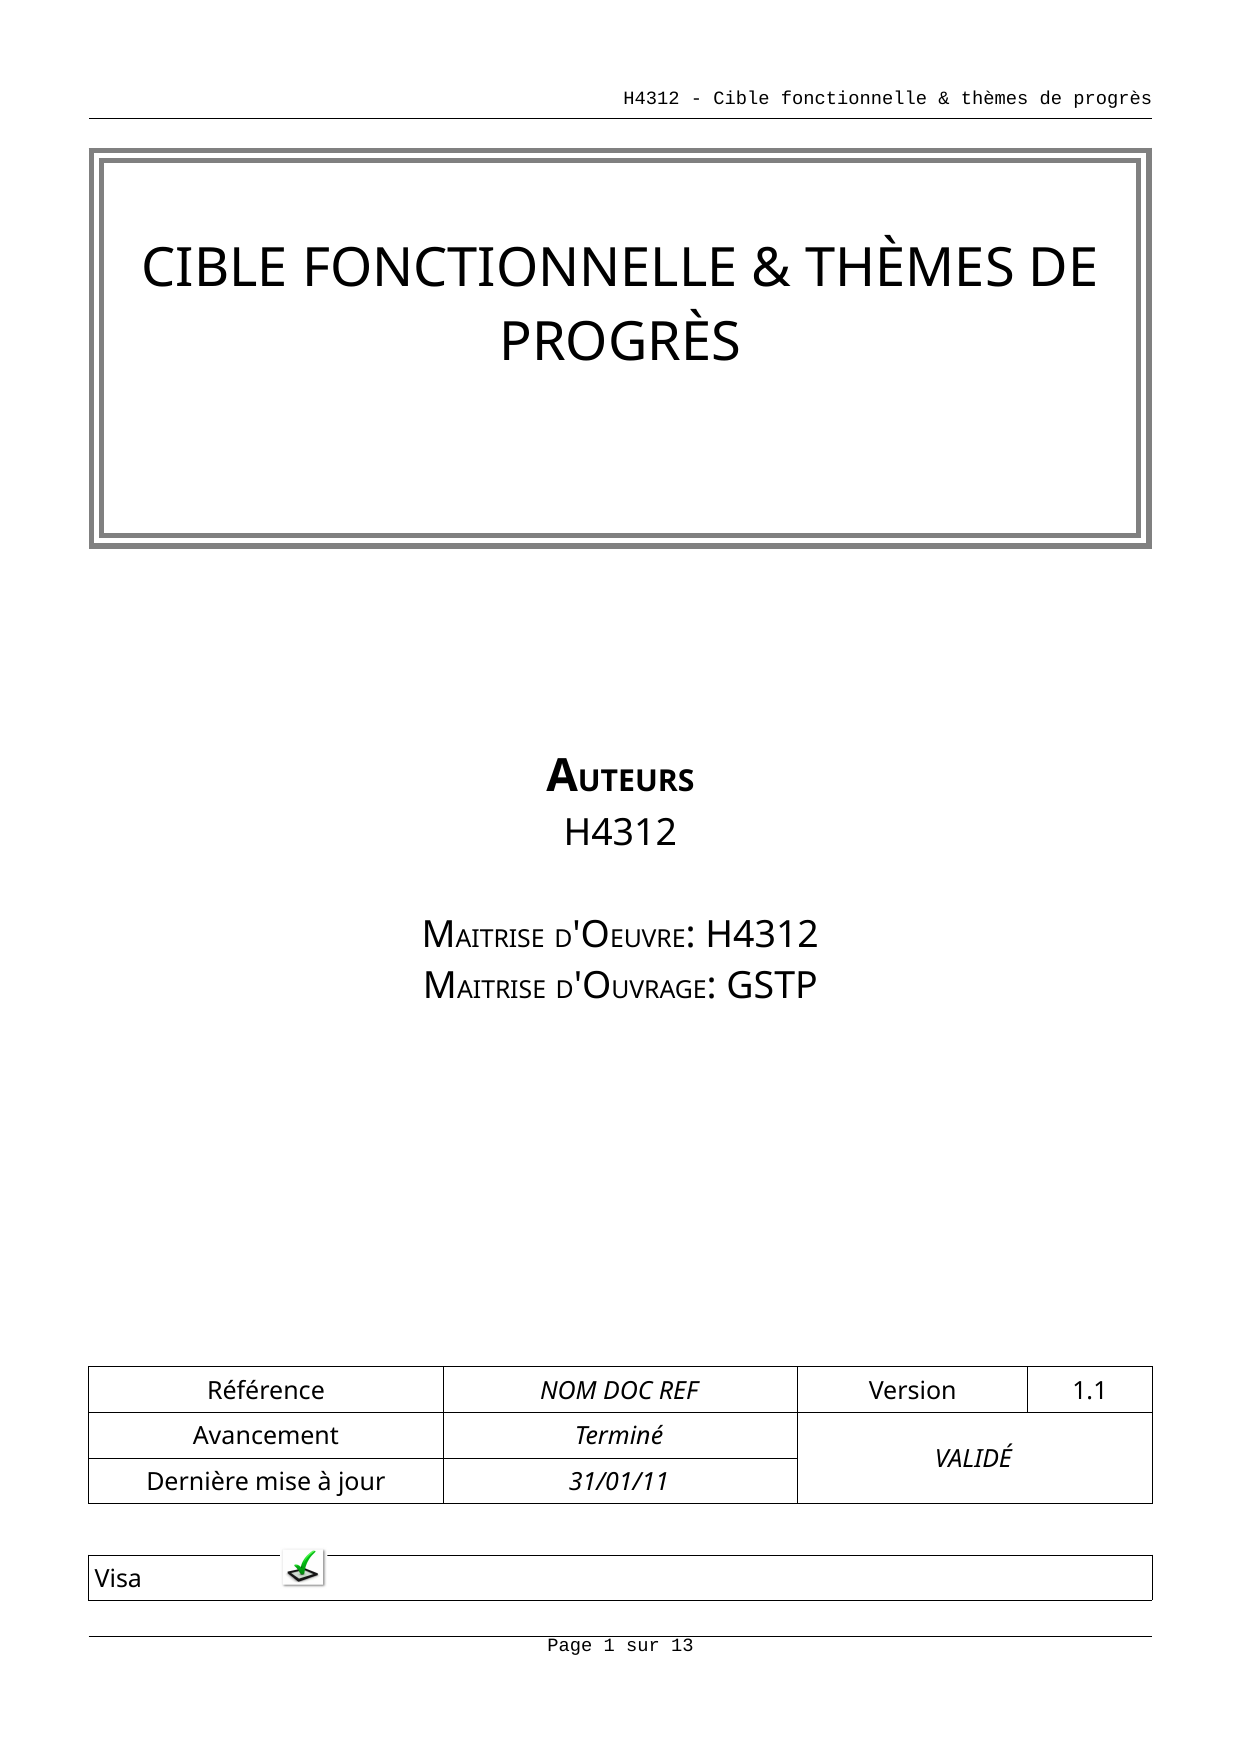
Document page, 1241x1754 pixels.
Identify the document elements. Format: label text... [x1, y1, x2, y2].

text [94, 210, 99, 376]
table_header [328, 1556, 1152, 1588]
table_cell VALIDÉ [798, 1413, 1152, 1503]
text H4312 [88, 805, 1152, 856]
table_header [89, 1589, 1152, 1600]
table_header Version [798, 1367, 1027, 1412]
text Cible fonctionnelle & thèmes de progrès [104, 210, 1136, 376]
text [1141, 210, 1146, 376]
table_header Référence [89, 1367, 443, 1412]
table_header 1.1 [1028, 1367, 1152, 1412]
table_cell Avancement [89, 1413, 443, 1458]
text Maitrise d'Oeuvre: H4312 [88, 907, 1152, 958]
table_header NOM DOC REF [444, 1367, 797, 1412]
picture [280, 1547, 328, 1589]
table_cell Terminé [444, 1413, 797, 1458]
text Auteurs [88, 743, 1152, 805]
table_header Visa [89, 1556, 280, 1588]
table_cell 31/01/11 [444, 1459, 797, 1503]
text Maitrise d'Ouvrage: GSTP [88, 958, 1152, 1009]
table_cell Dernière mise à jour [89, 1459, 443, 1503]
